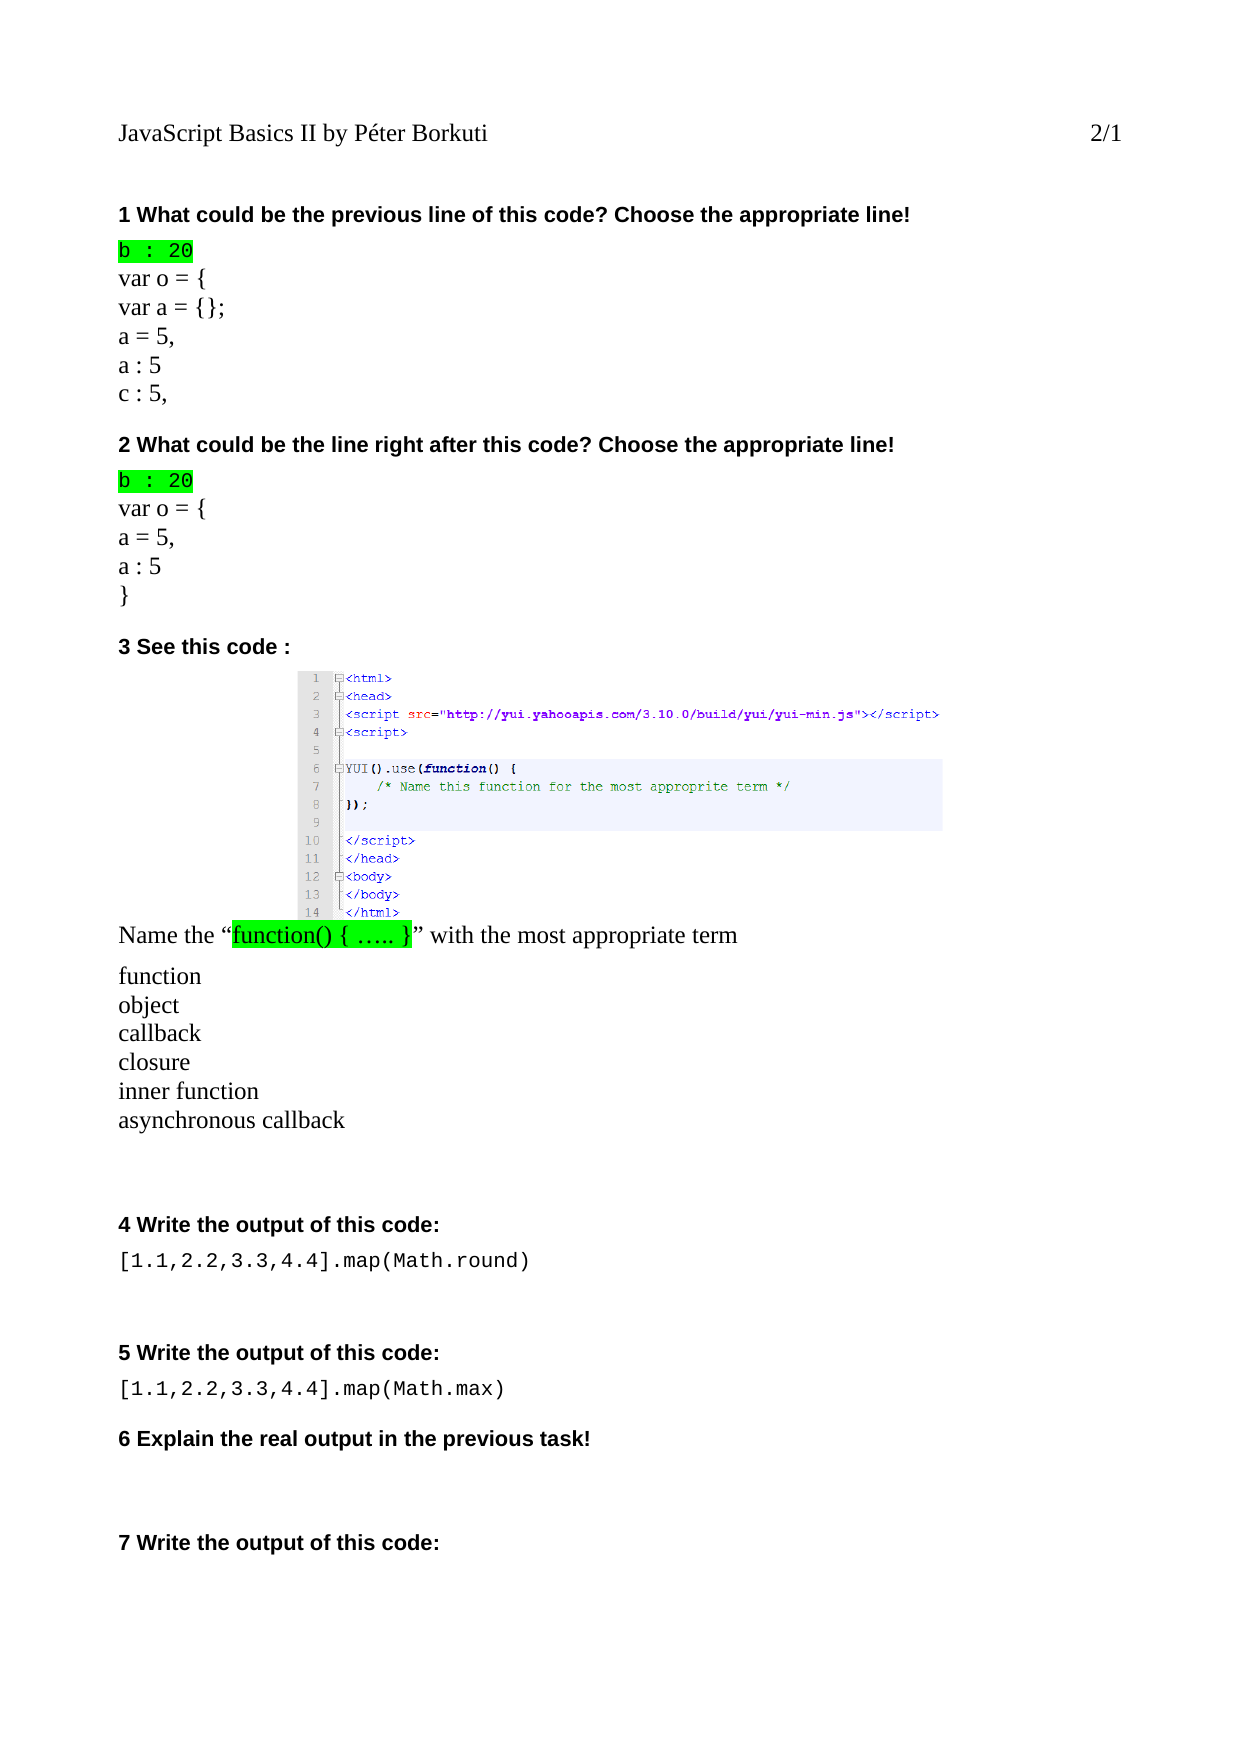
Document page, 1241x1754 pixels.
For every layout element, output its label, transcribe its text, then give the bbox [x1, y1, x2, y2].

text c : 5, [118, 378, 1122, 407]
subtitle Write the output of this code: [118, 1530, 1122, 1555]
text function object callback closure inner function asynchronous callback [118, 961, 1122, 1133]
text var o = { [118, 493, 1122, 522]
text Name the “function() { ….. }” with the most appropriate term [118, 671, 1122, 948]
text a = 5, [118, 522, 1122, 551]
subtitle Write the output of this code: [118, 1340, 1122, 1365]
subtitle What could be the line right after this code? Choose the appropriate line! [118, 432, 1122, 457]
text var a = {}; [118, 292, 1122, 321]
subtitle Write the output of this code: [118, 1212, 1122, 1237]
subtitle See this code : [118, 633, 1122, 659]
text b : 20 [118, 470, 1122, 493]
text a = 5, [118, 321, 1122, 350]
subtitle What could be the previous line of this code? Choose the appropriate line! [118, 202, 1122, 227]
text } [118, 580, 1122, 608]
text b : 20 [118, 240, 1122, 263]
text var o = { [118, 263, 1122, 292]
text [1.1,2.2,3.3,4.4].map(Math.round) [118, 1250, 1122, 1273]
text a : 5 [118, 551, 1122, 580]
subtitle Explain the real output in the previous task! [118, 1426, 1122, 1451]
picture [297, 671, 943, 920]
text [1.1,2.2,3.3,4.4].map(Math.max) [118, 1377, 1122, 1401]
text a : 5 [118, 350, 1122, 378]
